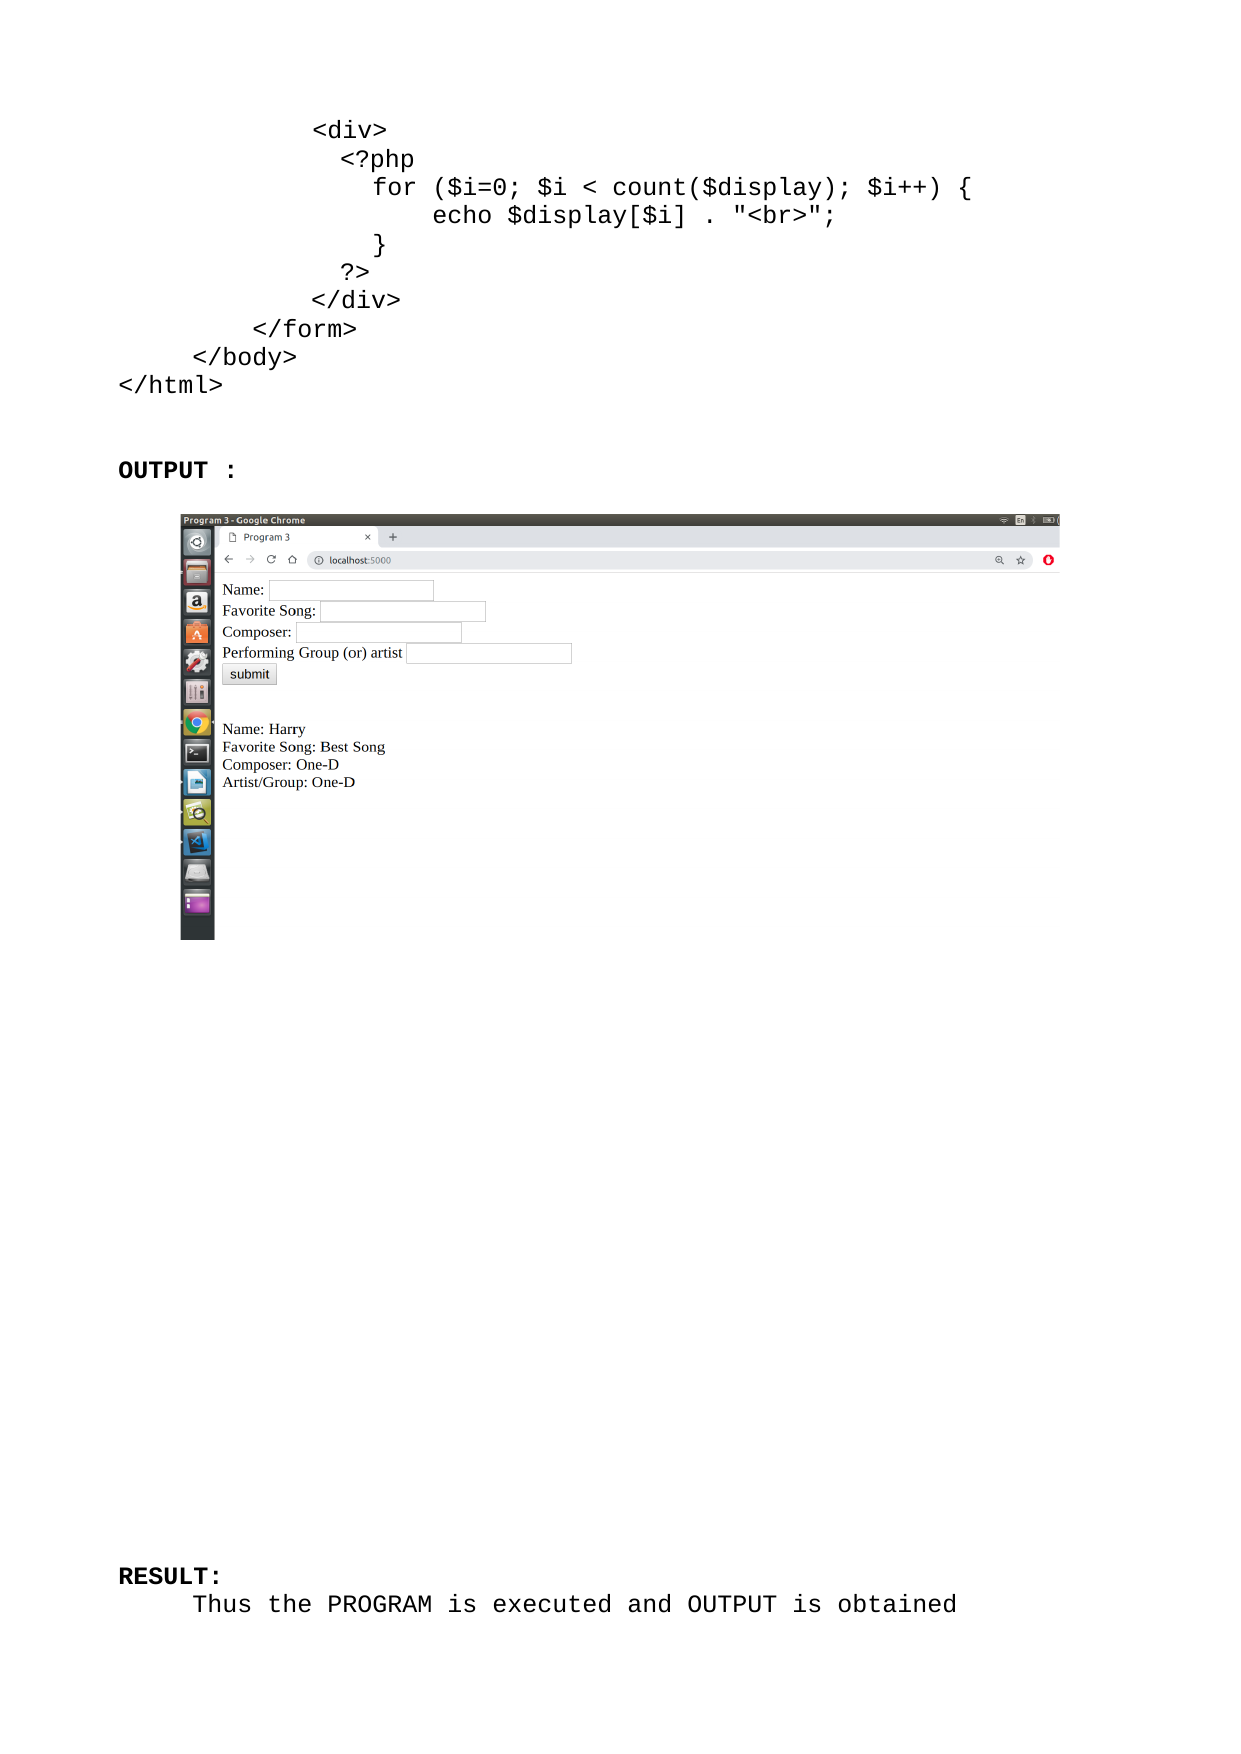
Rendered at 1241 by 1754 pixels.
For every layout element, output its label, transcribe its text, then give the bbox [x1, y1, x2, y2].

text </body> [118, 345, 1122, 373]
text } [118, 231, 1122, 260]
text for ($i=0; $i < count($display); $i++) { [118, 175, 1122, 203]
text <div> [118, 118, 1122, 146]
text </html> [118, 373, 1122, 401]
text Thus the PROGRAM is executed and OUTPUT is obtained [118, 1592, 1122, 1620]
text echo $display[$i] . "<br>"; [118, 203, 1122, 231]
picture [180, 514, 1060, 940]
text </form> [118, 316, 1122, 345]
text RESULT: [118, 1563, 1122, 1592]
text <?php [118, 146, 1122, 175]
text OUTPUT : [118, 458, 1122, 486]
text </div> [118, 288, 1122, 316]
text ?> [118, 260, 1122, 288]
